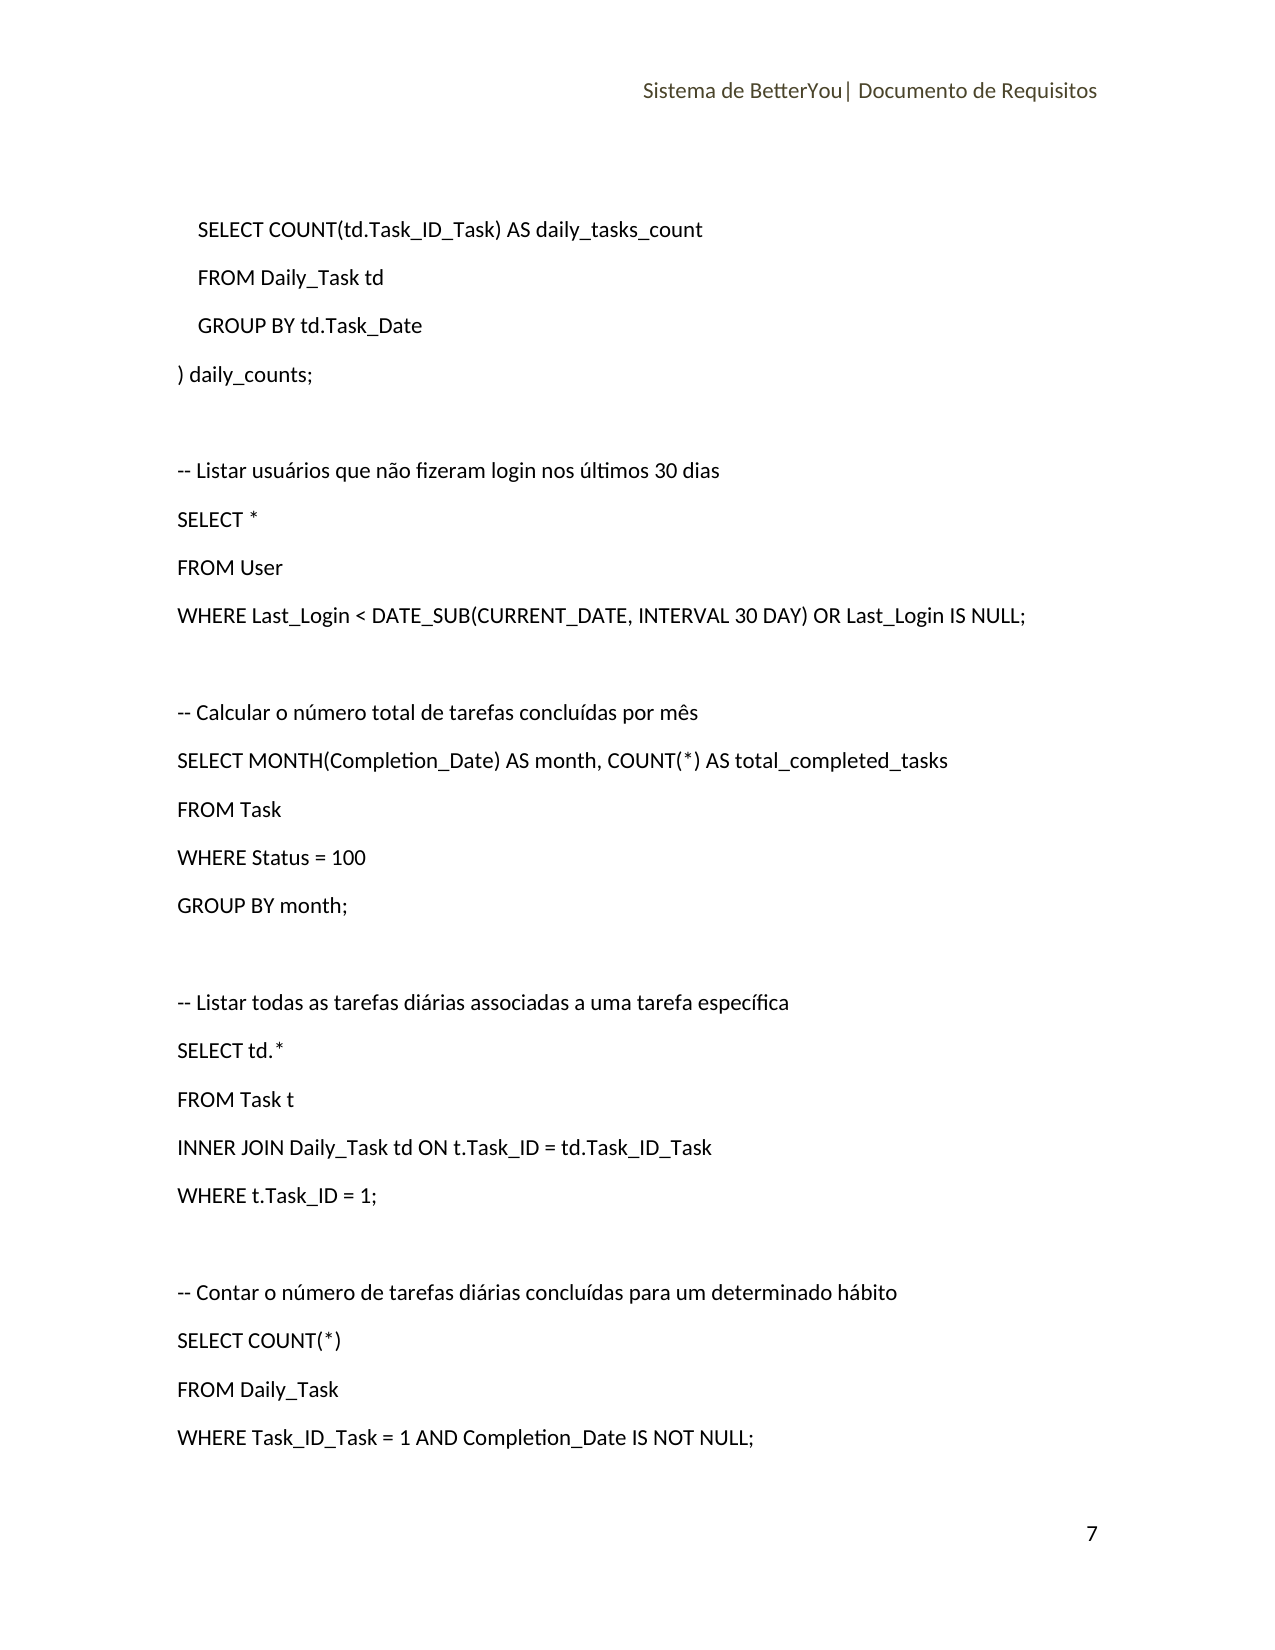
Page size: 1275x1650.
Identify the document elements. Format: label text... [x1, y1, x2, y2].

subtitle SELECT td.* [177, 1035, 1098, 1064]
subtitle GROUP BY td.Task_Date [177, 310, 1098, 339]
subtitle FROM Task [177, 793, 1098, 823]
subtitle FROM User [177, 552, 1098, 581]
subtitle -- Listar todas as tarefas diárias associadas a uma tarefa específica [177, 987, 1098, 1016]
subtitle FROM Daily_Task td [177, 262, 1098, 291]
subtitle WHERE Status = 100 [177, 842, 1098, 871]
subtitle SELECT MONTH(Completion_Date) AS month, COUNT(*) AS total_completed_tasks [177, 745, 1098, 774]
subtitle INNER JOIN Daily_Task td ON t.Task_ID = td.Task_ID_Task [177, 1132, 1098, 1161]
subtitle -- Listar usuários que não fizeram login nos últimos 30 dias [177, 455, 1098, 484]
subtitle WHERE Task_ID_Task = 1 AND Completion_Date IS NOT NULL; [177, 1422, 1098, 1451]
subtitle GROUP BY month; [177, 890, 1098, 919]
subtitle SELECT * [177, 503, 1098, 533]
subtitle WHERE Last_Login < DATE_SUB(CURRENT_DATE, INTERVAL 30 DAY) OR Last_Login IS NULL; [177, 600, 1098, 629]
subtitle FROM Task t [177, 1083, 1098, 1113]
subtitle FROM Daily_Task [177, 1373, 1098, 1403]
subtitle -- Calcular o número total de tarefas concluídas por mês [177, 697, 1098, 726]
subtitle -- Contar o número de tarefas diárias concluídas para um determinado hábito [177, 1277, 1098, 1306]
subtitle ) daily_counts; [177, 358, 1098, 388]
subtitle SELECT COUNT(*) [177, 1325, 1098, 1354]
subtitle WHERE t.Task_ID = 1; [177, 1180, 1098, 1209]
subtitle SELECT COUNT(td.Task_ID_Task) AS daily_tasks_count [177, 213, 1098, 243]
